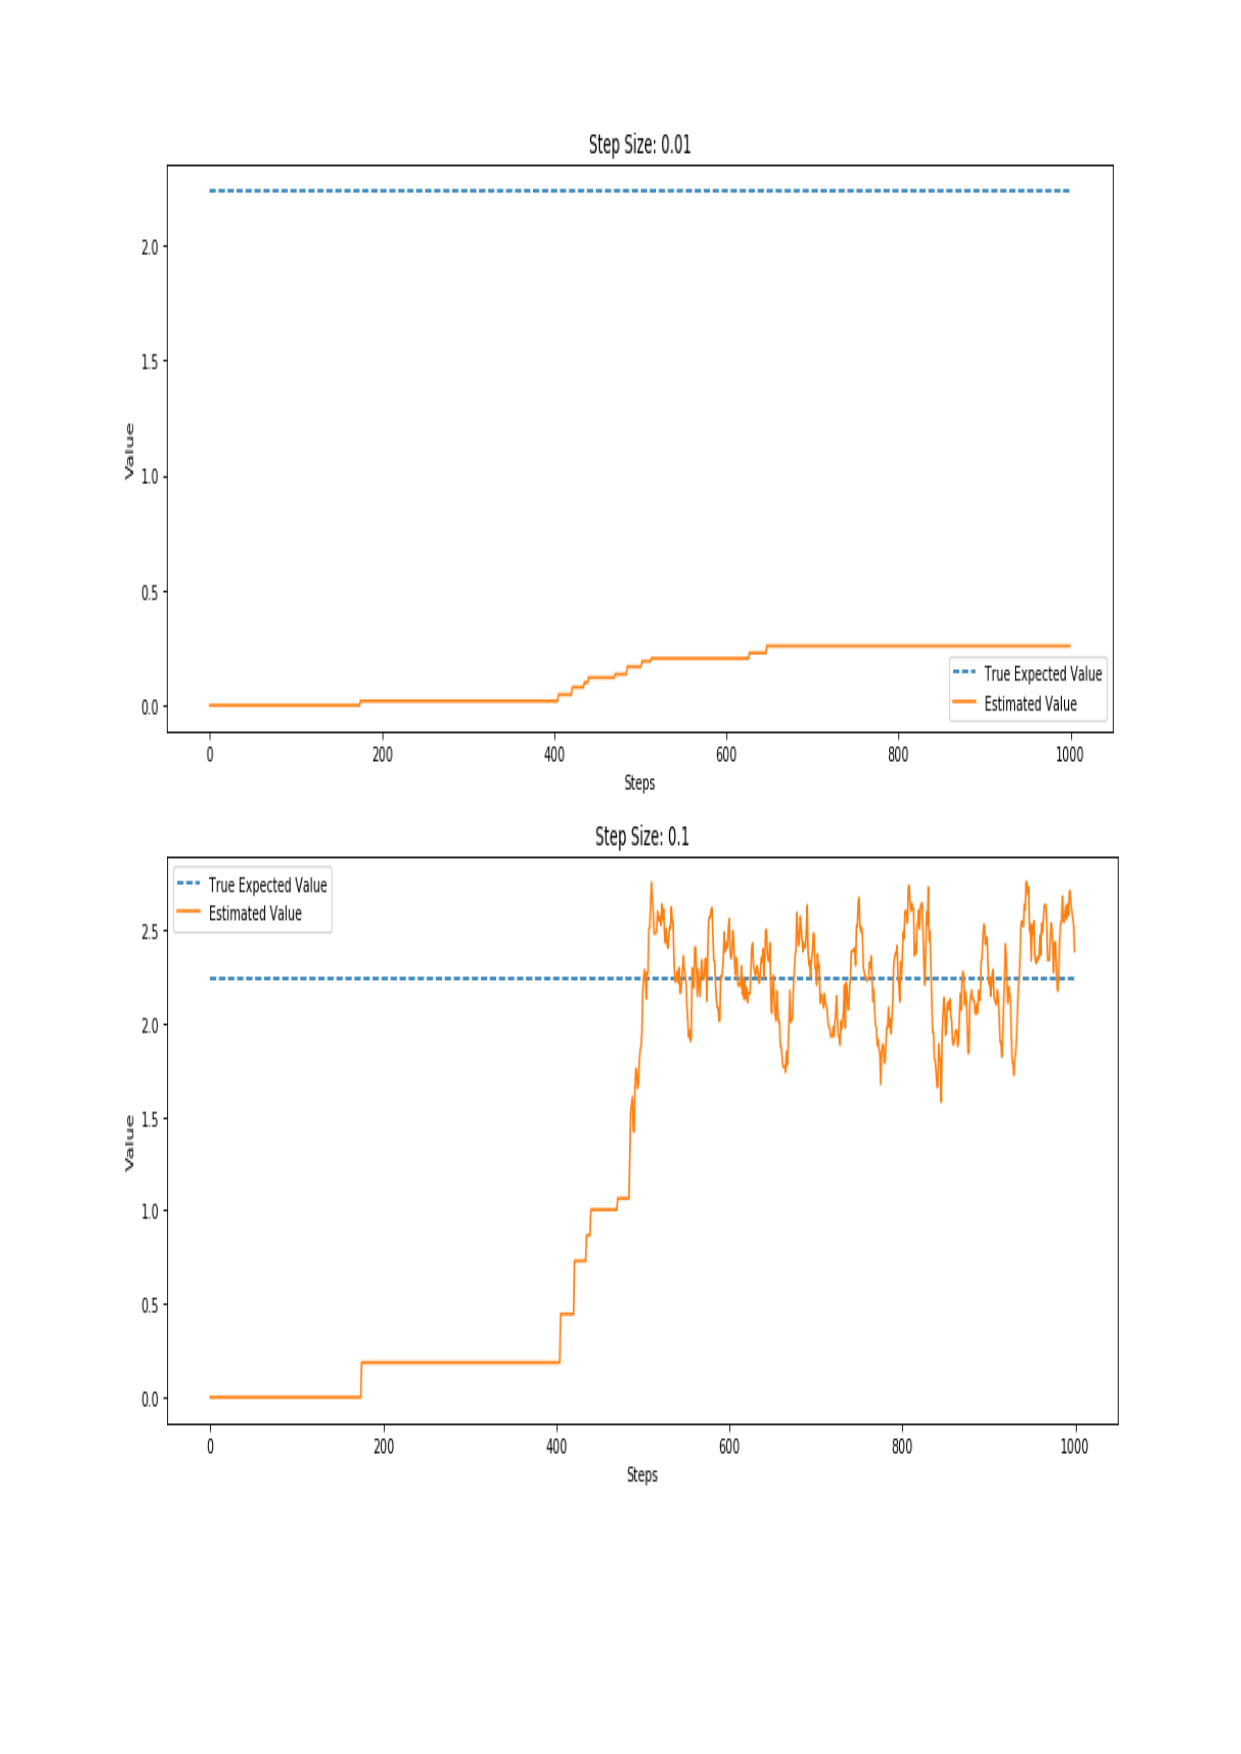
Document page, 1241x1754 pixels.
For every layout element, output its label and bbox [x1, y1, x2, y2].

picture [118, 810, 1128, 1499]
picture [118, 118, 1124, 807]
